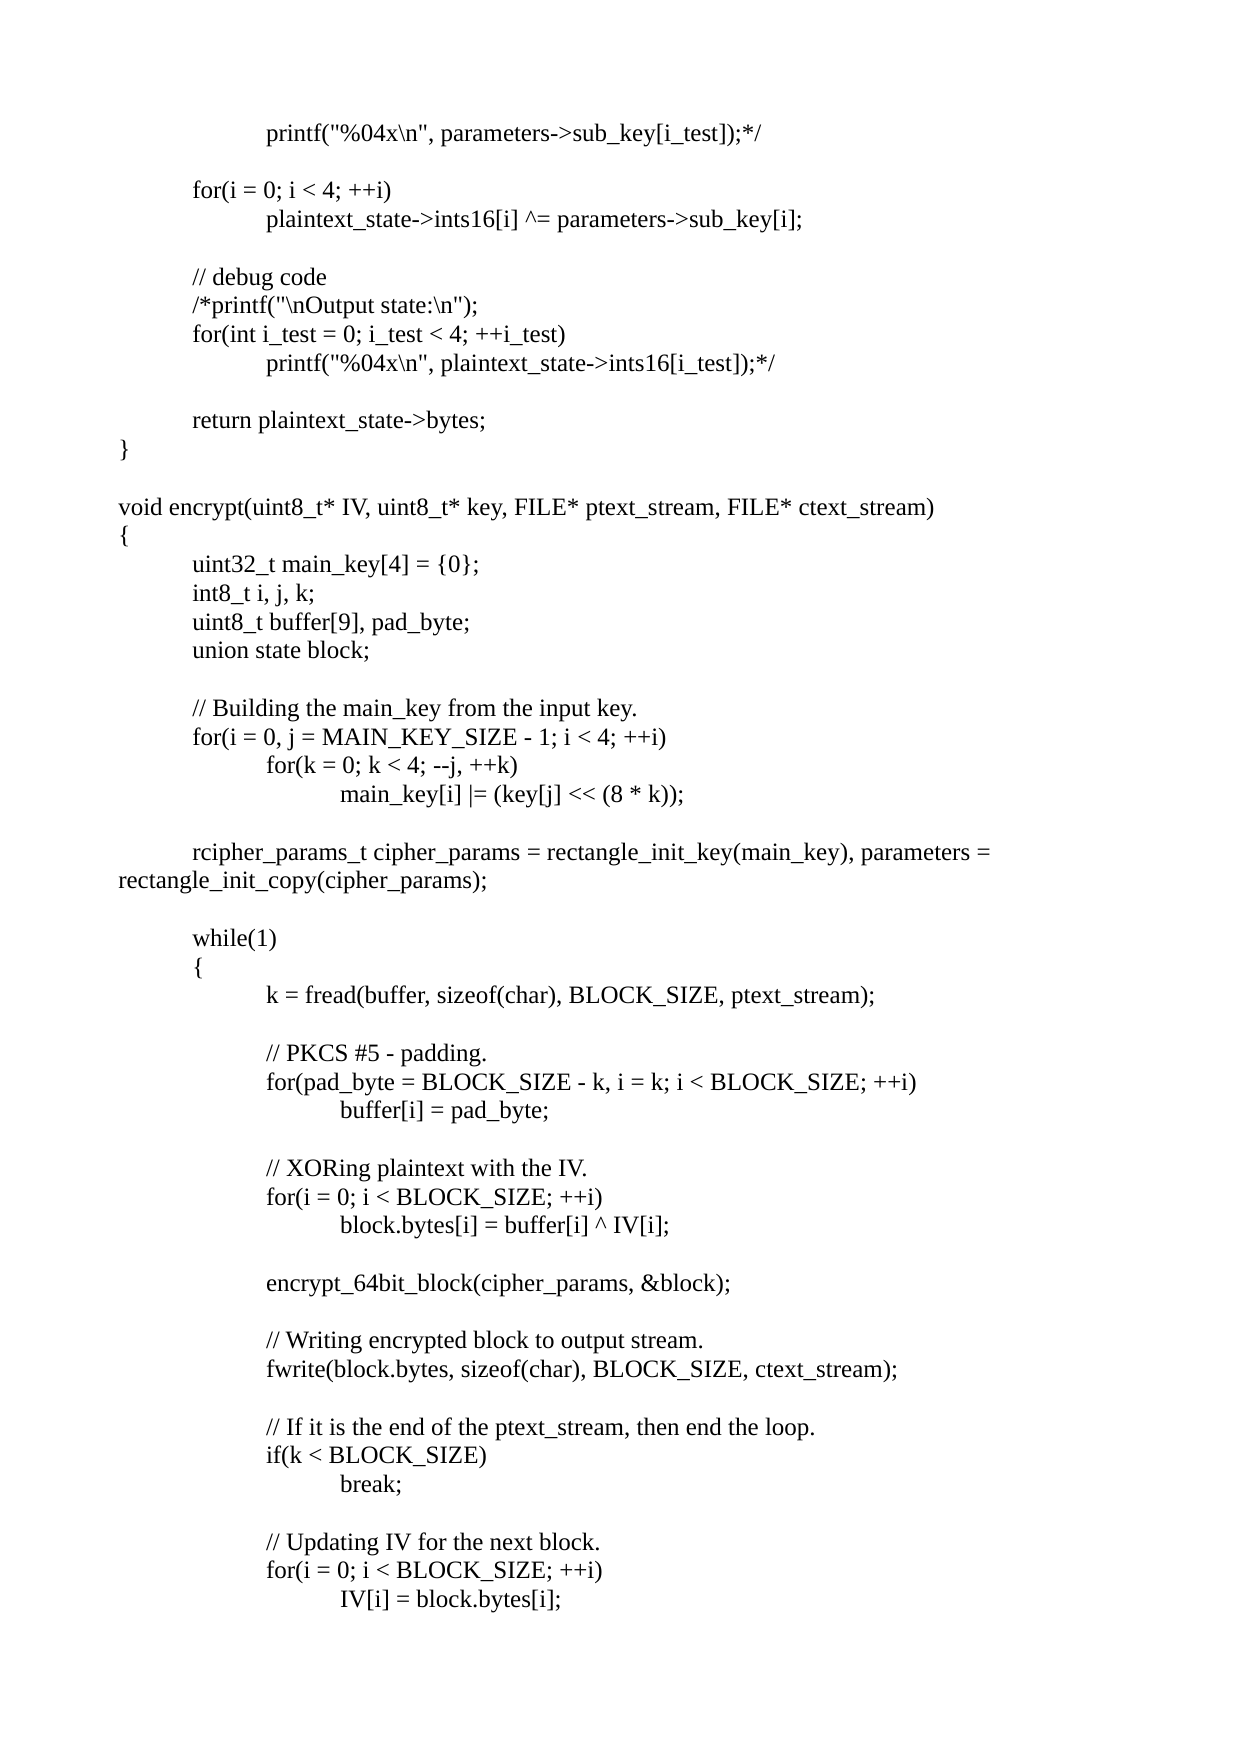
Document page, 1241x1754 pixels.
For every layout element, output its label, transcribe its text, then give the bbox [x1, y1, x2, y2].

text buffer[i] = pad_byte; [118, 1096, 1122, 1124]
text int8_t i, j, k; [118, 578, 1122, 607]
text uint8_t buffer[9], pad_byte; [118, 607, 1122, 636]
text uint32_t main_key[4] = {0}; [118, 549, 1122, 578]
text for(i = 0; i < BLOCK_SIZE; ++i) [118, 1182, 1122, 1211]
text // Building the main_key from the input key. [118, 693, 1122, 722]
text for(k = 0; k < 4; --j, ++k) [118, 751, 1122, 779]
text for(int i_test = 0; i_test < 4; ++i_test) [118, 319, 1122, 348]
text if(k < BLOCK_SIZE) [118, 1441, 1122, 1469]
text plaintext_state->ints16[i] ^= parameters->sub_key[i]; [118, 204, 1122, 233]
text for(pad_byte = BLOCK_SIZE - k, i = k; i < BLOCK_SIZE; ++i) [118, 1067, 1122, 1096]
text // debug code [118, 262, 1122, 291]
text printf("%04x\n", parameters->sub_key[i_test]);*/ [118, 118, 1122, 147]
text { [118, 952, 1122, 981]
text return plaintext_state->bytes; [118, 406, 1122, 434]
text encrypt_64bit_block(cipher_params, &block); [118, 1268, 1122, 1297]
text rcipher_params_t cipher_params = rectangle_init_key(main_key), parameters = rectangle_init_copy(cipher_params); [118, 837, 1122, 894]
text { [118, 521, 1122, 549]
text void encrypt(uint8_t* IV, uint8_t* key, FILE* ptext_stream, FILE* ctext_stream) [118, 492, 1122, 521]
text block.bytes[i] = buffer[i] ^ IV[i]; [118, 1211, 1122, 1239]
text union state block; [118, 636, 1122, 664]
text /*printf("\nOutput state:\n"); [118, 291, 1122, 319]
text break; [118, 1469, 1122, 1498]
text // Updating IV for the next block. [118, 1527, 1122, 1556]
text while(1) [118, 923, 1122, 952]
text fwrite(block.bytes, sizeof(char), BLOCK_SIZE, ctext_stream); [118, 1354, 1122, 1383]
text for(i = 0; i < BLOCK_SIZE; ++i) [118, 1556, 1122, 1584]
text for(i = 0, j = MAIN_KEY_SIZE - 1; i < 4; ++i) [118, 722, 1122, 751]
text IV[i] = block.bytes[i]; [118, 1584, 1122, 1613]
text for(i = 0; i < 4; ++i) [118, 176, 1122, 204]
text main_key[i] |= (key[j] << (8 * k)); [118, 779, 1122, 808]
text // If it is the end of the ptext_stream, then end the loop. [118, 1412, 1122, 1441]
text printf("%04x\n", plaintext_state->ints16[i_test]);*/ [118, 348, 1122, 377]
text // Writing encrypted block to output stream. [118, 1326, 1122, 1354]
text } [118, 434, 1122, 463]
text k = fread(buffer, sizeof(char), BLOCK_SIZE, ptext_stream); [118, 981, 1122, 1009]
text // PKCS #5 - padding. [118, 1038, 1122, 1067]
text // XORing plaintext with the IV. [118, 1153, 1122, 1182]
